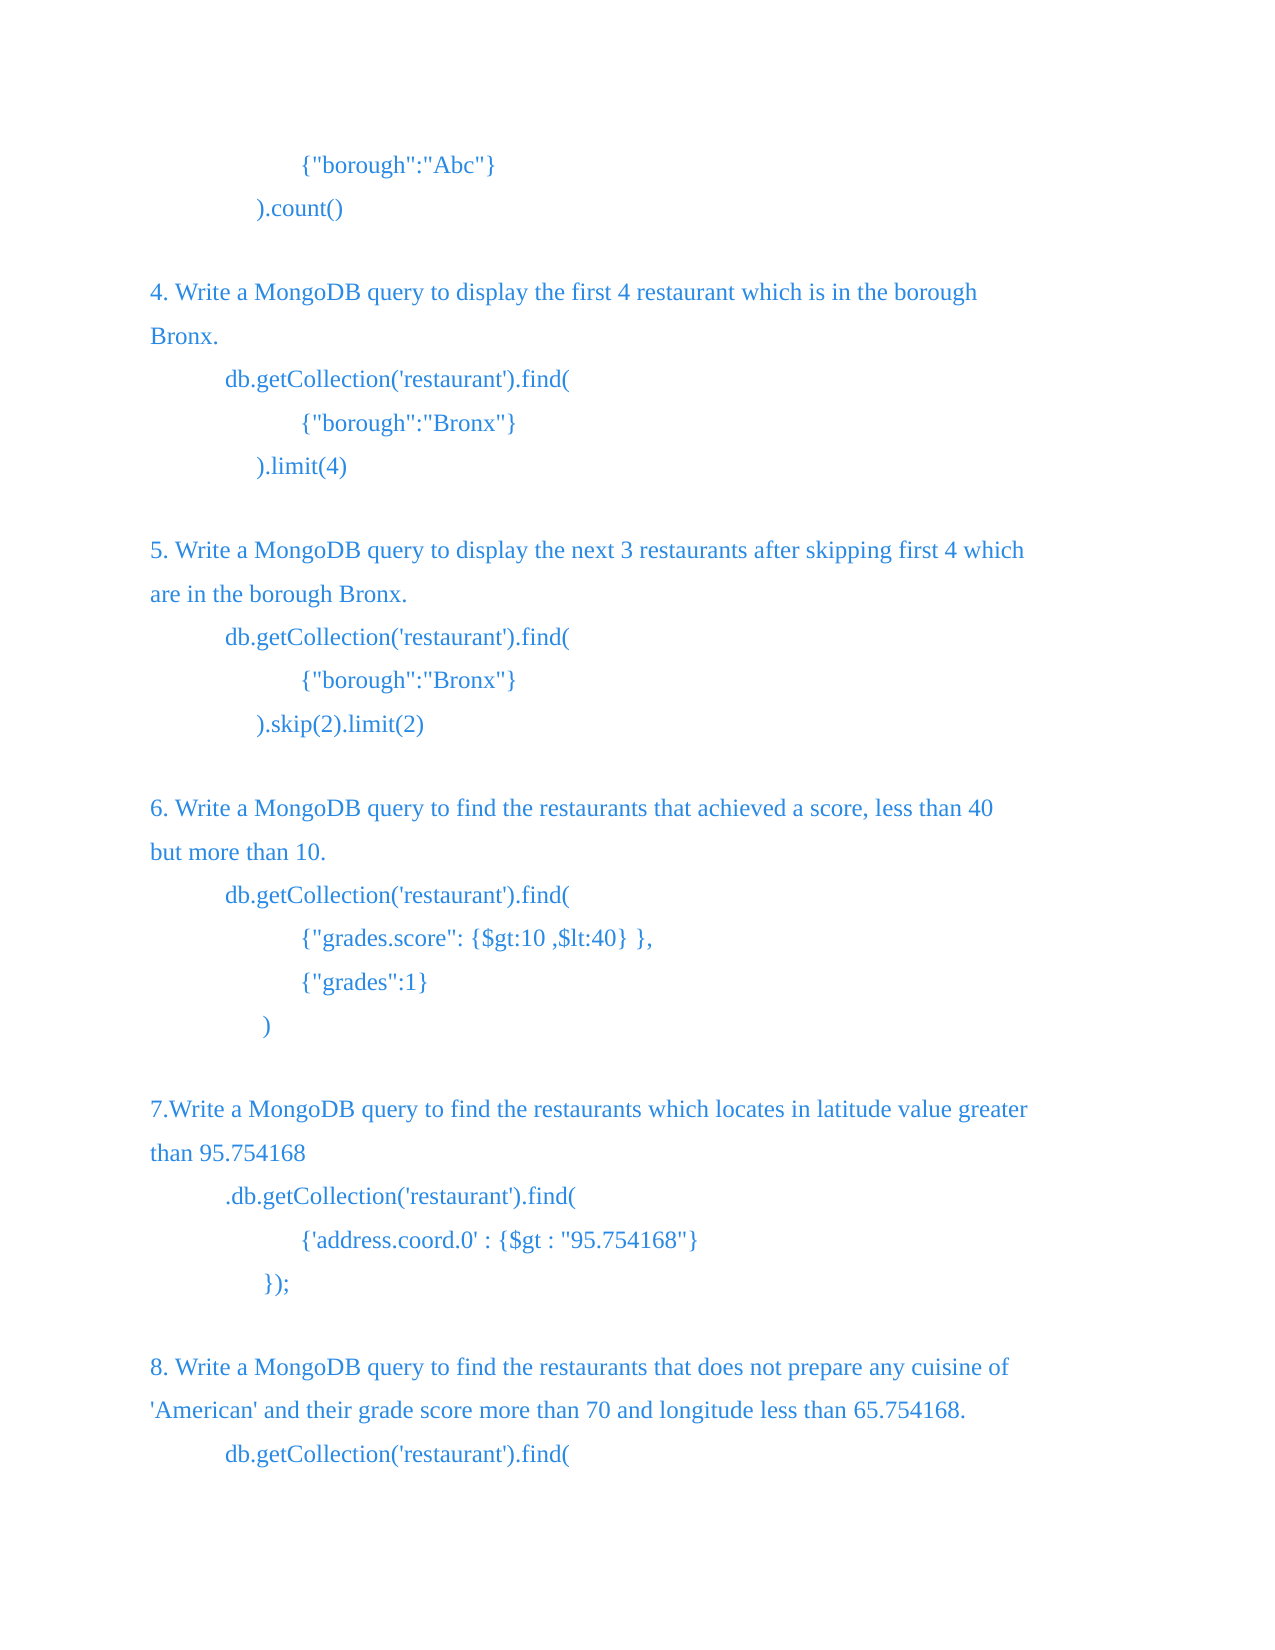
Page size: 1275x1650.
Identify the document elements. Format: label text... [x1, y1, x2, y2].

text {'address.coord.0' : {$gt : "95.754168"} [150, 1225, 1125, 1253]
text ).limit(4) [150, 451, 1125, 480]
text Bronx. [150, 321, 1125, 350]
text {"grades.score": {$gt:10 ,$lt:40} }, [150, 923, 1125, 952]
text db.getCollection('restaurant').find( [150, 880, 1125, 909]
text than ­95.754168 [150, 1138, 1125, 1167]
text {"grades":1} [150, 967, 1125, 996]
text ) [150, 1010, 1125, 1039]
text 5. Write a MongoDB query to display the next 3 restaurants after skipping first 4 which [150, 535, 1125, 564]
text 8. Write a MongoDB query to find the restaurants that does not prepare any cuisine of [150, 1352, 1125, 1381]
text are in the borough Bronx. [150, 579, 1125, 607]
text 7.Write a MongoDB query to find the restaurants which locates in latitude value greater [150, 1094, 1125, 1123]
text .db.getCollection('restaurant').find( [150, 1181, 1125, 1210]
text ).skip(2).limit(2) [150, 709, 1125, 738]
text ).count() [150, 193, 1125, 222]
text but more than 10. [150, 837, 1125, 865]
text }); [150, 1268, 1125, 1297]
text db.getCollection('restaurant').find( [150, 1439, 1125, 1468]
text 4. Write a MongoDB query to display the first 4 restaurant which is in the borough [150, 277, 1125, 306]
text {"borough":"Abc"} [150, 150, 1125, 179]
text {"borough":"Bronx"} [150, 408, 1125, 437]
text 'American' and their grade score more than 70 and longitude less than ­65.754168. [150, 1396, 1125, 1424]
text db.getCollection('restaurant').find( [150, 622, 1125, 651]
text db.getCollection('restaurant').find( [150, 364, 1125, 393]
text {"borough":"Bronx"} [150, 666, 1125, 694]
text 6. Write a MongoDB query to find the restaurants that achieved a score, less than 40 [150, 793, 1125, 822]
